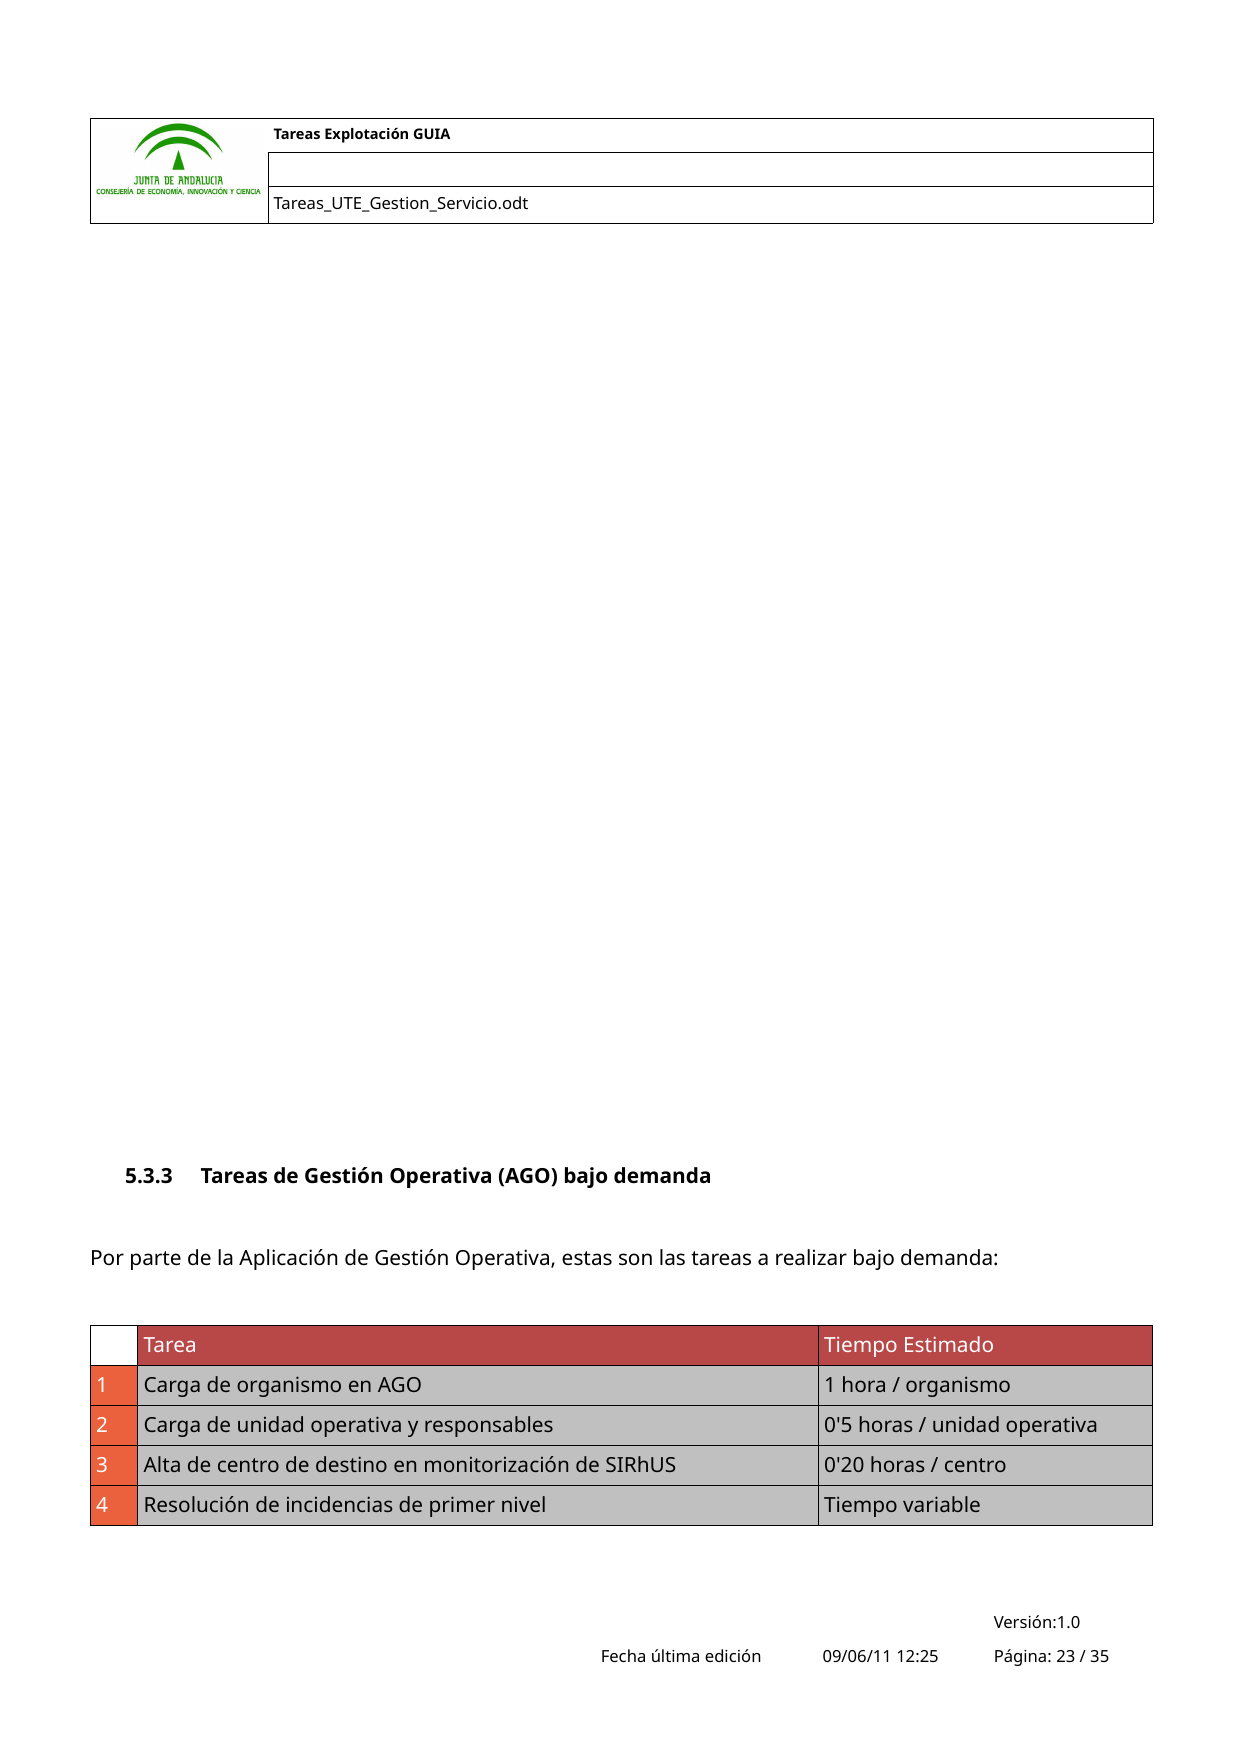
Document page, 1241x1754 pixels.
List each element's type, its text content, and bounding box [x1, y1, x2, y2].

table_cell Tiempo variable [819, 1486, 1152, 1525]
text Por parte de la Aplicación de Gestión Operativa, estas son las tareas a realizar bajo demanda: [90, 1243, 1152, 1271]
picture [95, 123, 262, 198]
table_cell Resolución de incidencias de primer nivel [138, 1486, 818, 1525]
table_cell Carga de organismo en AGO [138, 1366, 818, 1405]
table_cell 1 [91, 1366, 137, 1405]
table_cell Carga de unidad operativa y responsables [138, 1406, 818, 1445]
table_header Tarea [138, 1326, 818, 1365]
table_header Tiempo Estimado [819, 1326, 1152, 1365]
table_cell 4 [91, 1486, 137, 1525]
table_cell 0'5 horas / unidad operativa [819, 1406, 1152, 1445]
subtitle Tareas de Gestión Operativa (AGO) bajo demanda [119, 1161, 1152, 1189]
table_cell Alta de centro de destino en monitorización de SIRhUS [138, 1446, 818, 1485]
table_cell 2 [91, 1406, 137, 1445]
table_header [91, 1326, 137, 1365]
table_cell 0'20 horas / centro [819, 1446, 1152, 1485]
table_cell 1 hora / organismo [819, 1366, 1152, 1405]
table_cell 3 [91, 1446, 137, 1485]
